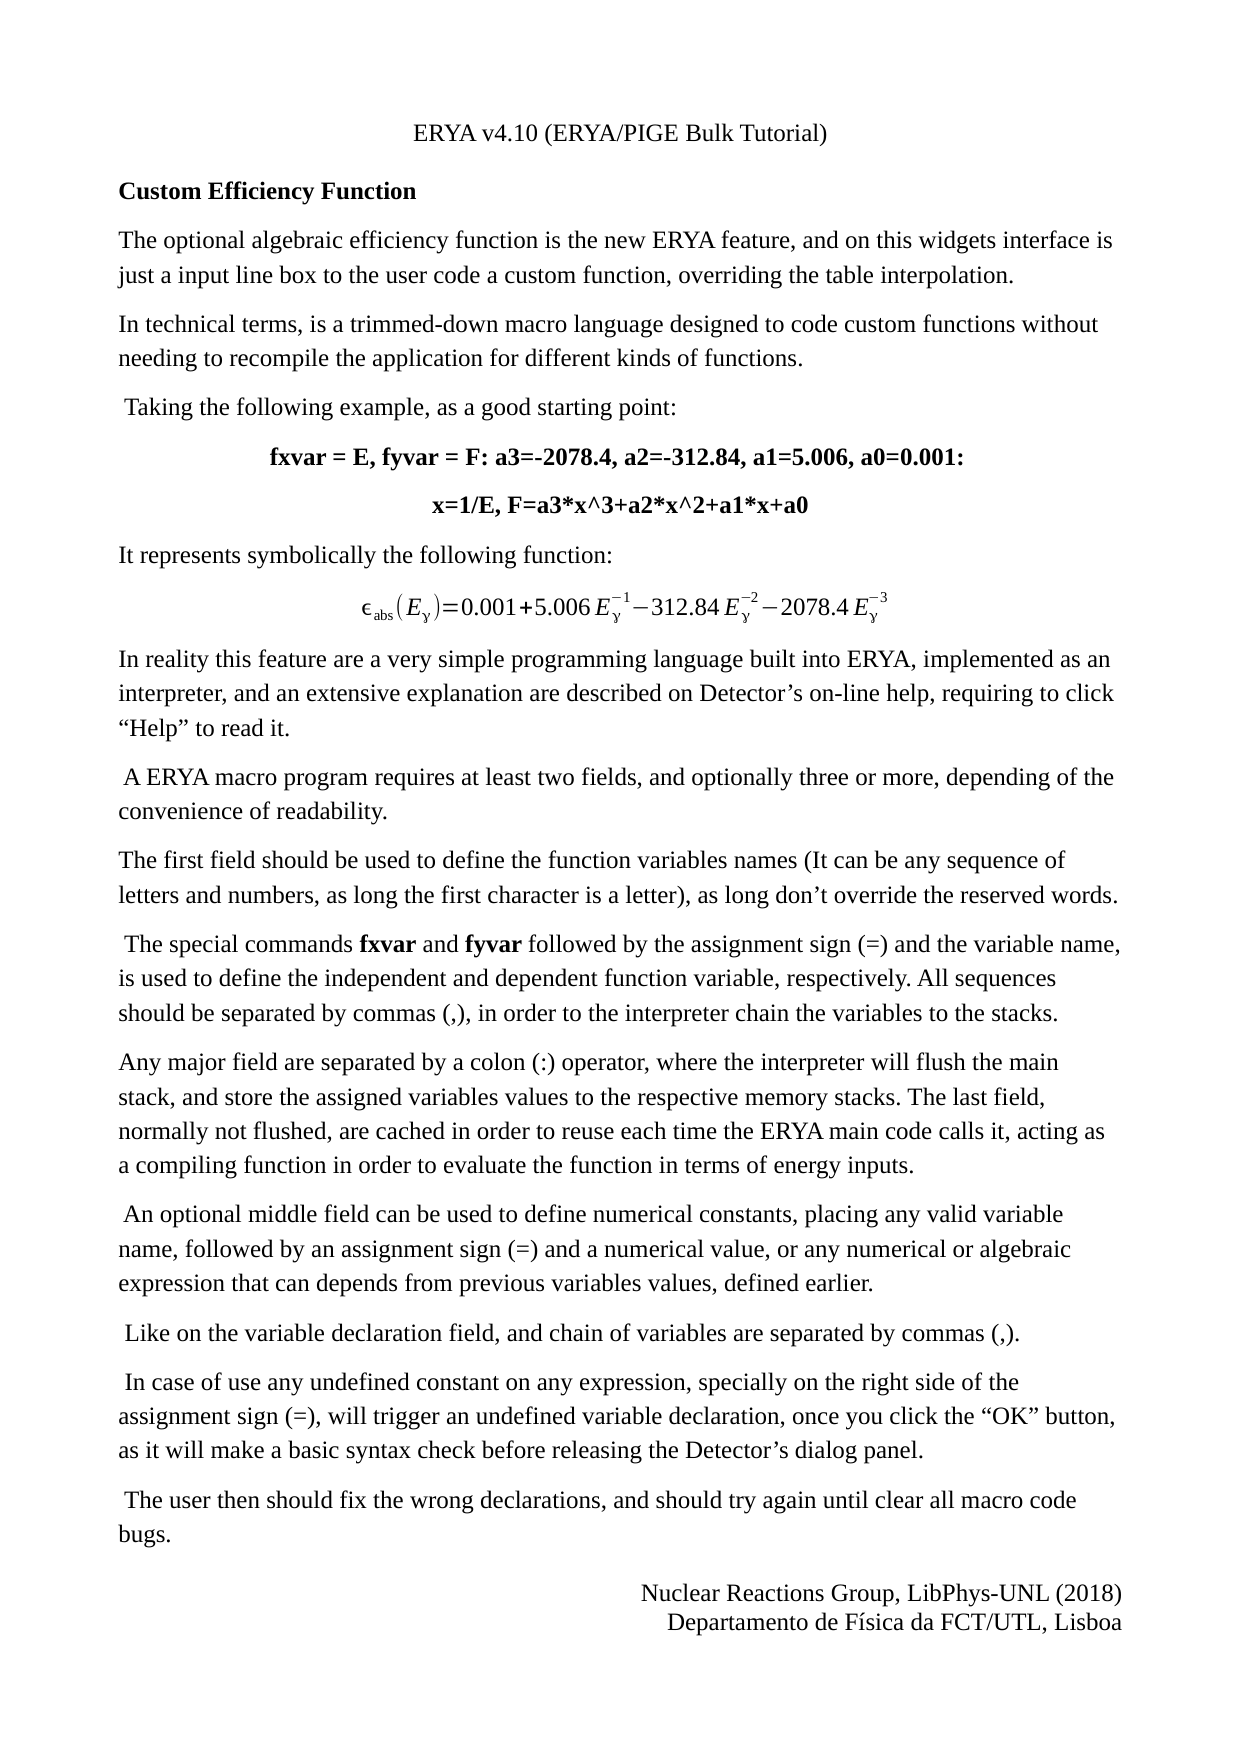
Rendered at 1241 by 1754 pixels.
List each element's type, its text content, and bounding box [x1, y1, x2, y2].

text The user then should fix the wrong declarations, and should try again until clear all macro code bugs. [118, 1485, 1122, 1548]
text Like on the variable declaration field, and chain of variables are separated by commas (,). [118, 1318, 1122, 1346]
text In reality this feature are a very simple programming language built into ERYA, implemented as an interpreter, and an extensive explanation are described on Detector’s on-line help, requiring to click “Help” to read it. [118, 644, 1122, 742]
text An optional middle field can be used to define numerical constants, placing any valid variable name, followed by an assignment sign (=) and a numerical value, or any numerical or algebraic expression that can depends from previous variables values, defined earlier. [118, 1199, 1122, 1297]
text Any major field are separated by a colon (:) operator, where the interpreter will flush the main stack, and store the assigned variables values to the respective memory stacks. The last field, normally not flushed, are cached in order to reuse each time the ERYA main code calls it, acting as a compiling function in order to evaluate the function in terms of energy inputs. [118, 1047, 1122, 1179]
text Taking the following example, as a good starting point: [118, 392, 1122, 421]
text The special commands fxvar and fyvar followed by the assignment sign (=) and the variable name, is used to define the independent and dependent function variable, respectively. All sequences should be separated by commas (,), in order to the interpreter chain the variables to the stacks. [118, 929, 1122, 1027]
text It represents symbolically the following function: [118, 540, 1122, 568]
text In technical terms, is a trimmed-down macro language designed to code custom functions without needing to recompile the application for different kinds of functions. [118, 309, 1122, 372]
text A ERYA macro program requires at least two fields, and optionally three or more, depending of the convenience of readability. [118, 762, 1122, 825]
text In case of use any undefined constant on any expression, specially on the right side of the assignment sign (=), will trigger an undefined variable declaration, once you click the “OK” button, as it will make a basic syntax check before releasing the Detector’s dialog panel. [118, 1367, 1122, 1464]
text The optional algebraic efficiency function is the new ERYA feature, and on this widgets interface is just a input line box to the user code a custom function, overriding the table interpolation. [118, 225, 1122, 289]
text fxvar = E, fyvar = F: a3=-2078.4, a2=-312.84, a1=5.006, a0=0.001: [118, 442, 1122, 470]
text Custom Efficiency Function [118, 176, 1122, 205]
text x=1/E, F=a3*x^3+a2*x^2+a1*x+a0 [118, 491, 1122, 519]
text The first field should be used to define the function variables names (It can be any sequence of letters and numbers, as long the first character is a letter), as long don’t override the reserved words. [118, 846, 1122, 909]
